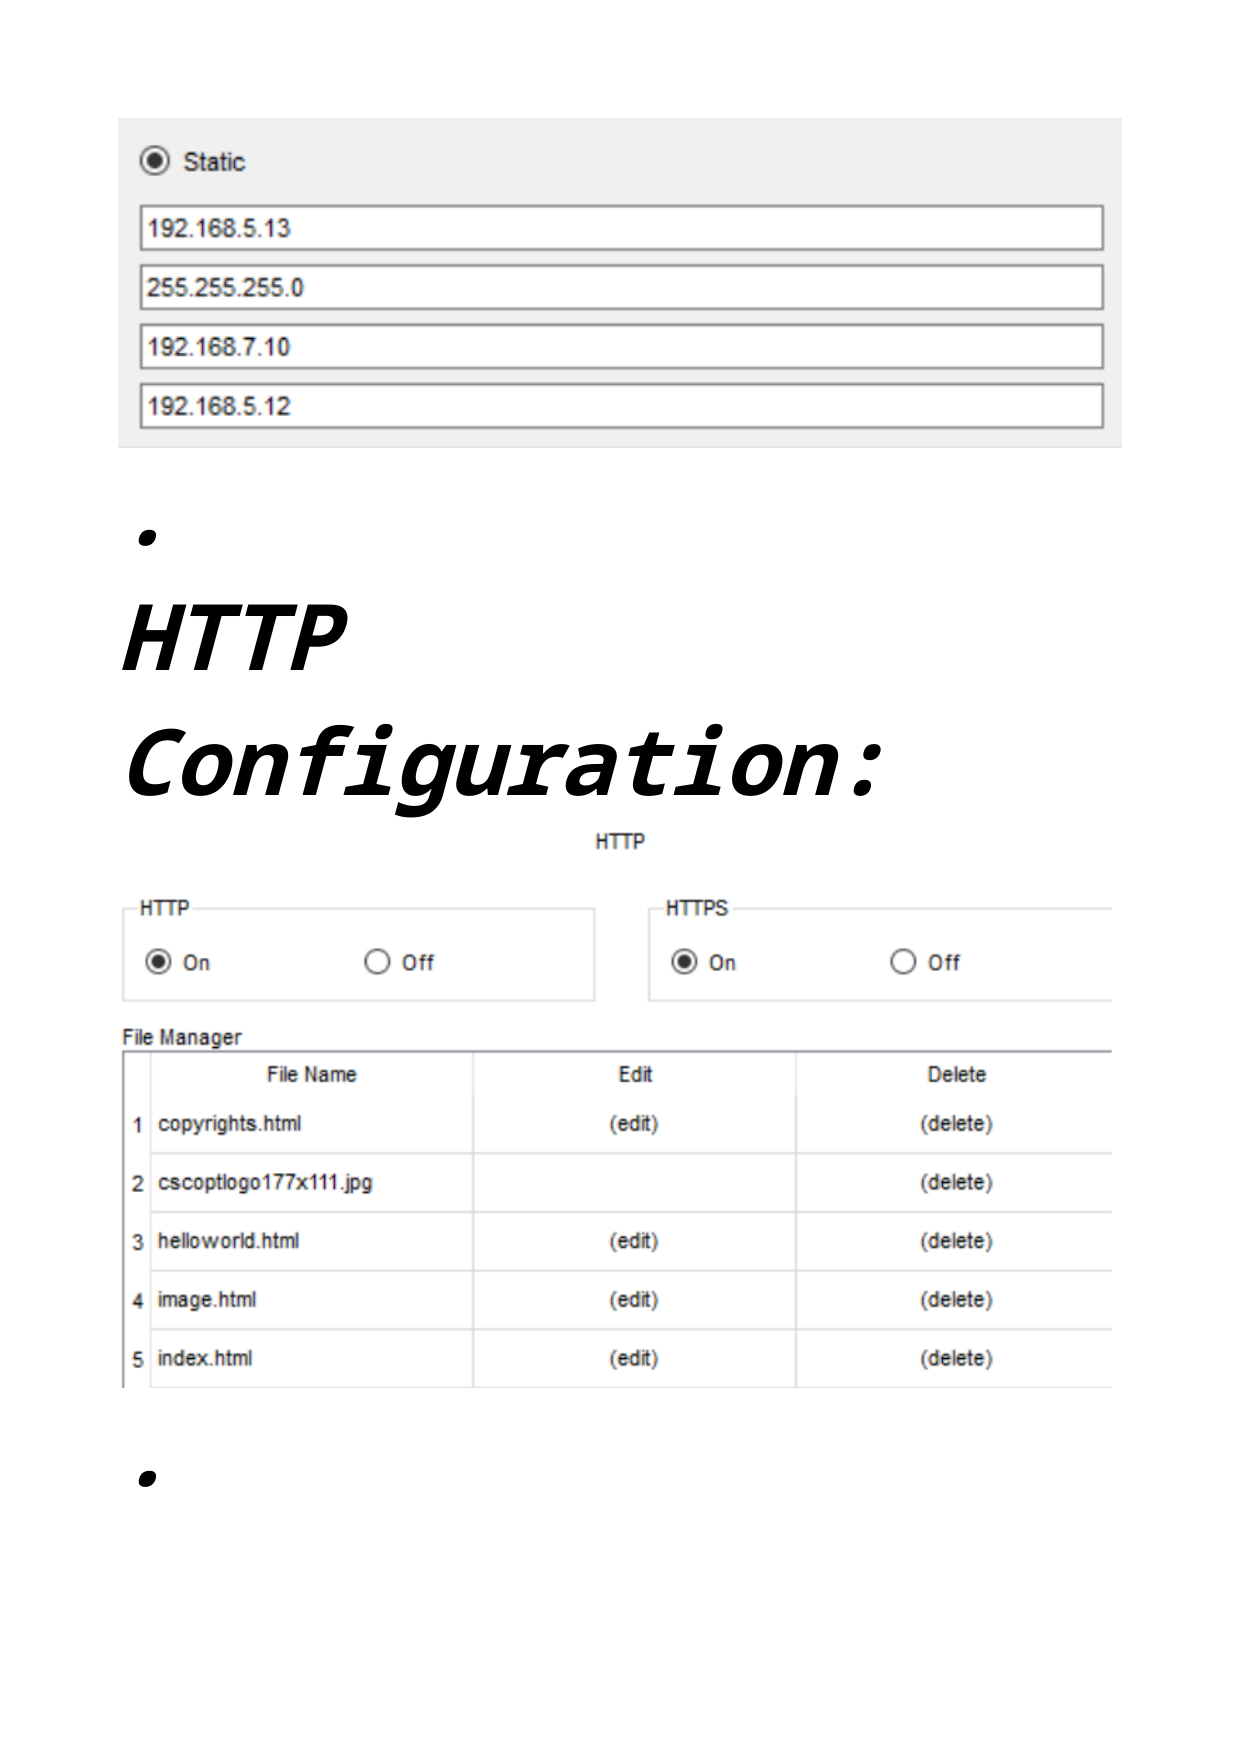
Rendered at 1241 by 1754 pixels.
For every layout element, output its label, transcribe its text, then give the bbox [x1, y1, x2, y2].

text . [118, 1388, 1122, 1513]
text . [118, 448, 1122, 572]
text HTTP Configuration: [118, 572, 1122, 821]
picture [118, 821, 1123, 1388]
picture [118, 118, 1123, 448]
